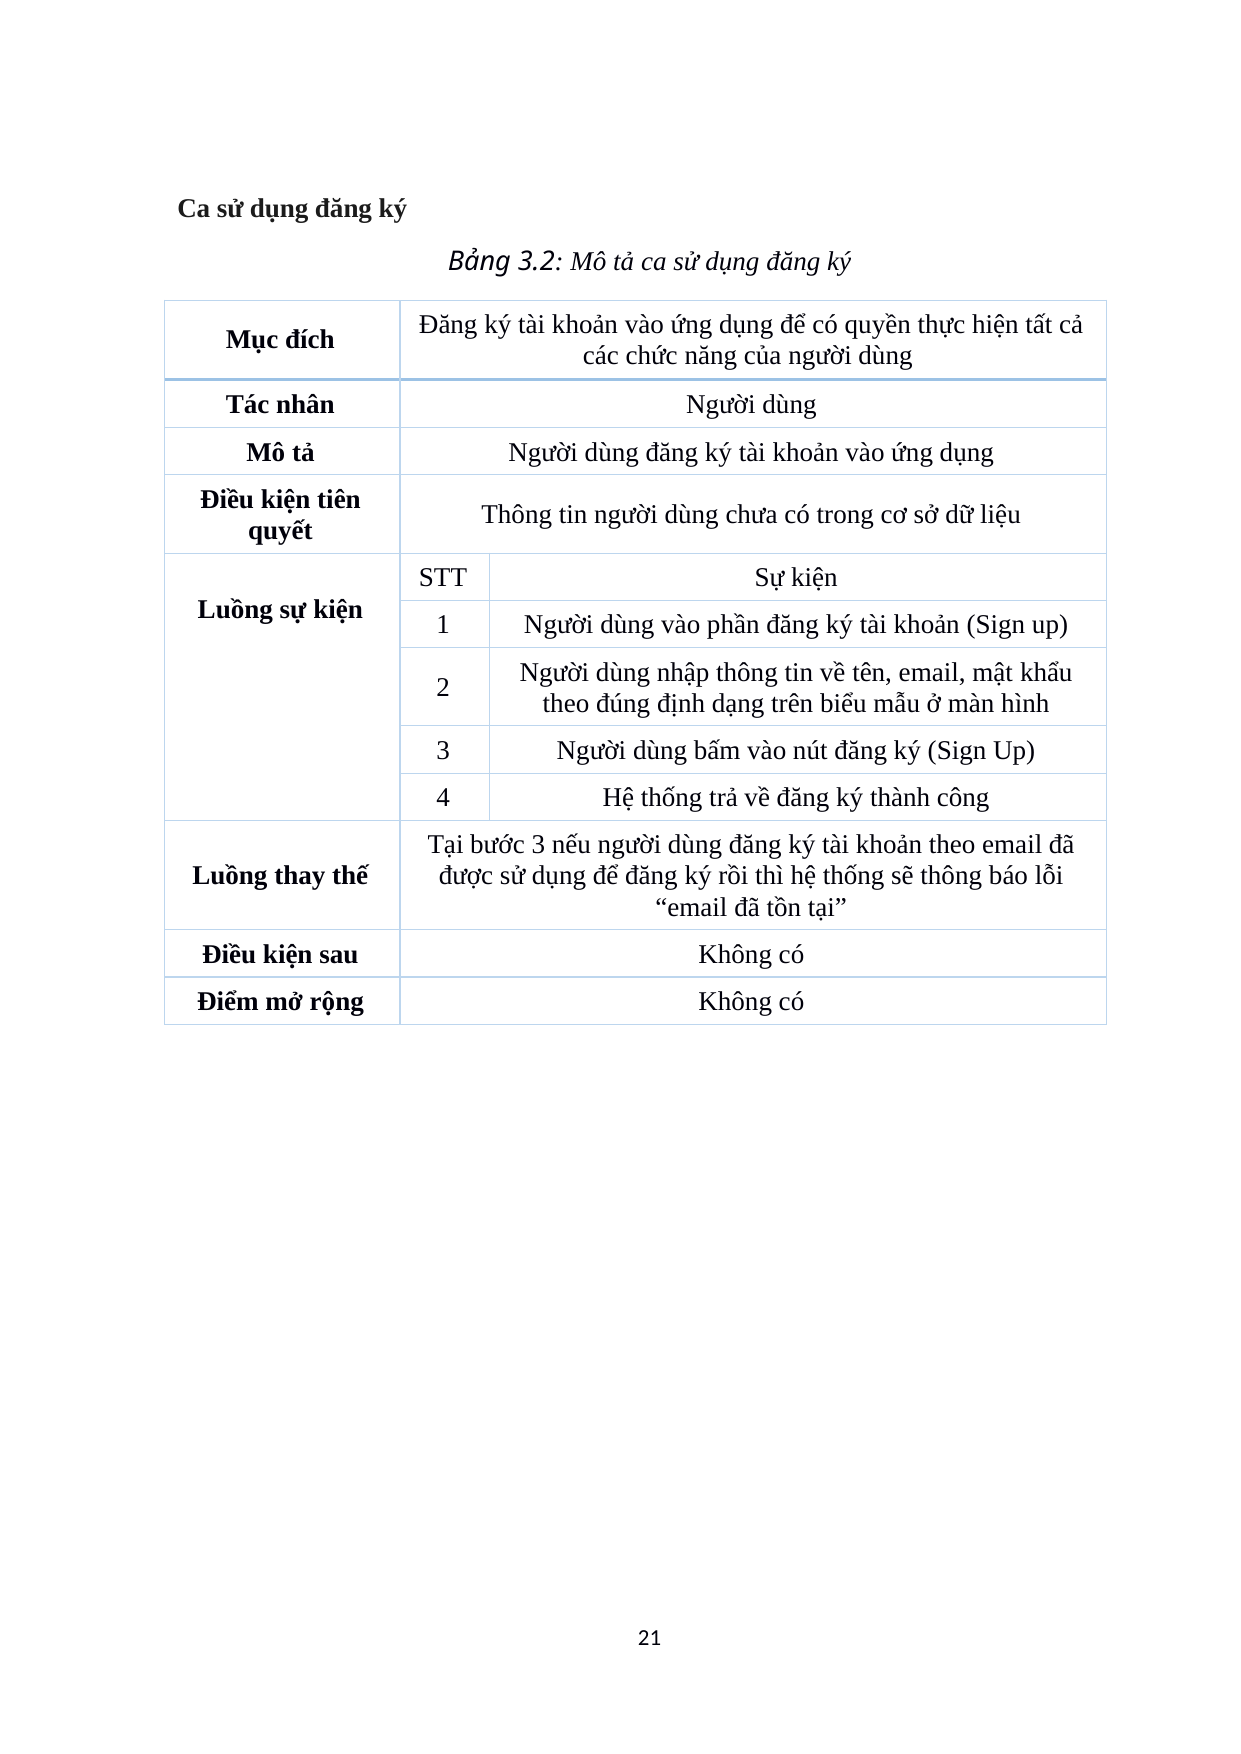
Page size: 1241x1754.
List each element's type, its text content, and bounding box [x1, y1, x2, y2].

table_cell 3 [401, 726, 489, 773]
table_header Mục đích [165, 301, 399, 378]
table_header Đăng ký tài khoản vào ứng dụng để có quyền thực hiện tất cả các chức năng của người dùng [401, 301, 1106, 378]
table_cell Điều kiện sau [165, 930, 399, 976]
table_cell 4 [401, 774, 489, 820]
table_cell Thông tin người dùng chưa có trong cơ sở dữ liệu [401, 475, 1106, 553]
table_cell Không có [401, 930, 1106, 976]
table_cell 2 [401, 648, 489, 725]
table_cell Người dùng vào phần đăng ký tài khoản (Sign up) [490, 601, 1106, 647]
table_cell Hệ thống trả về đăng ký thành công [490, 774, 1106, 820]
table_cell Người dùng [401, 381, 1106, 427]
table_cell Tác nhân [165, 381, 399, 427]
table_cell Điều kiện tiên quyết [165, 475, 399, 553]
table_cell Sự kiện [490, 554, 1106, 600]
text Bảng 3.2: Mô tả ca sử dụng đăng ký [177, 242, 1122, 279]
table_cell Luồng sự kiện [165, 554, 399, 820]
table_cell Người dùng đăng ký tài khoản vào ứng dụng [401, 428, 1106, 474]
table_cell 1 [401, 601, 489, 647]
subtitle Ca sử dụng đăng ký [407, 192, 1122, 223]
table_cell Người dùng nhập thông tin về tên, email, mật khẩu theo đúng định dạng trên biểu mẫu ở màn hình [490, 648, 1106, 725]
table_cell Tại bước 3 nếu người dùng đăng ký tài khoản theo email đã được sử dụng để đăng ký rồi thì hệ thống sẽ thông báo lỗi “email đã tồn tại” [401, 821, 1106, 929]
table_cell Mô tả [165, 428, 399, 474]
table_cell Điểm mở rộng [165, 978, 399, 1024]
table_cell Người dùng bấm vào nút đăng ký (Sign Up) [490, 726, 1106, 773]
table_cell Không có [401, 978, 1106, 1024]
table_cell Luồng thay thế [165, 821, 399, 929]
table_cell STT [401, 554, 489, 600]
